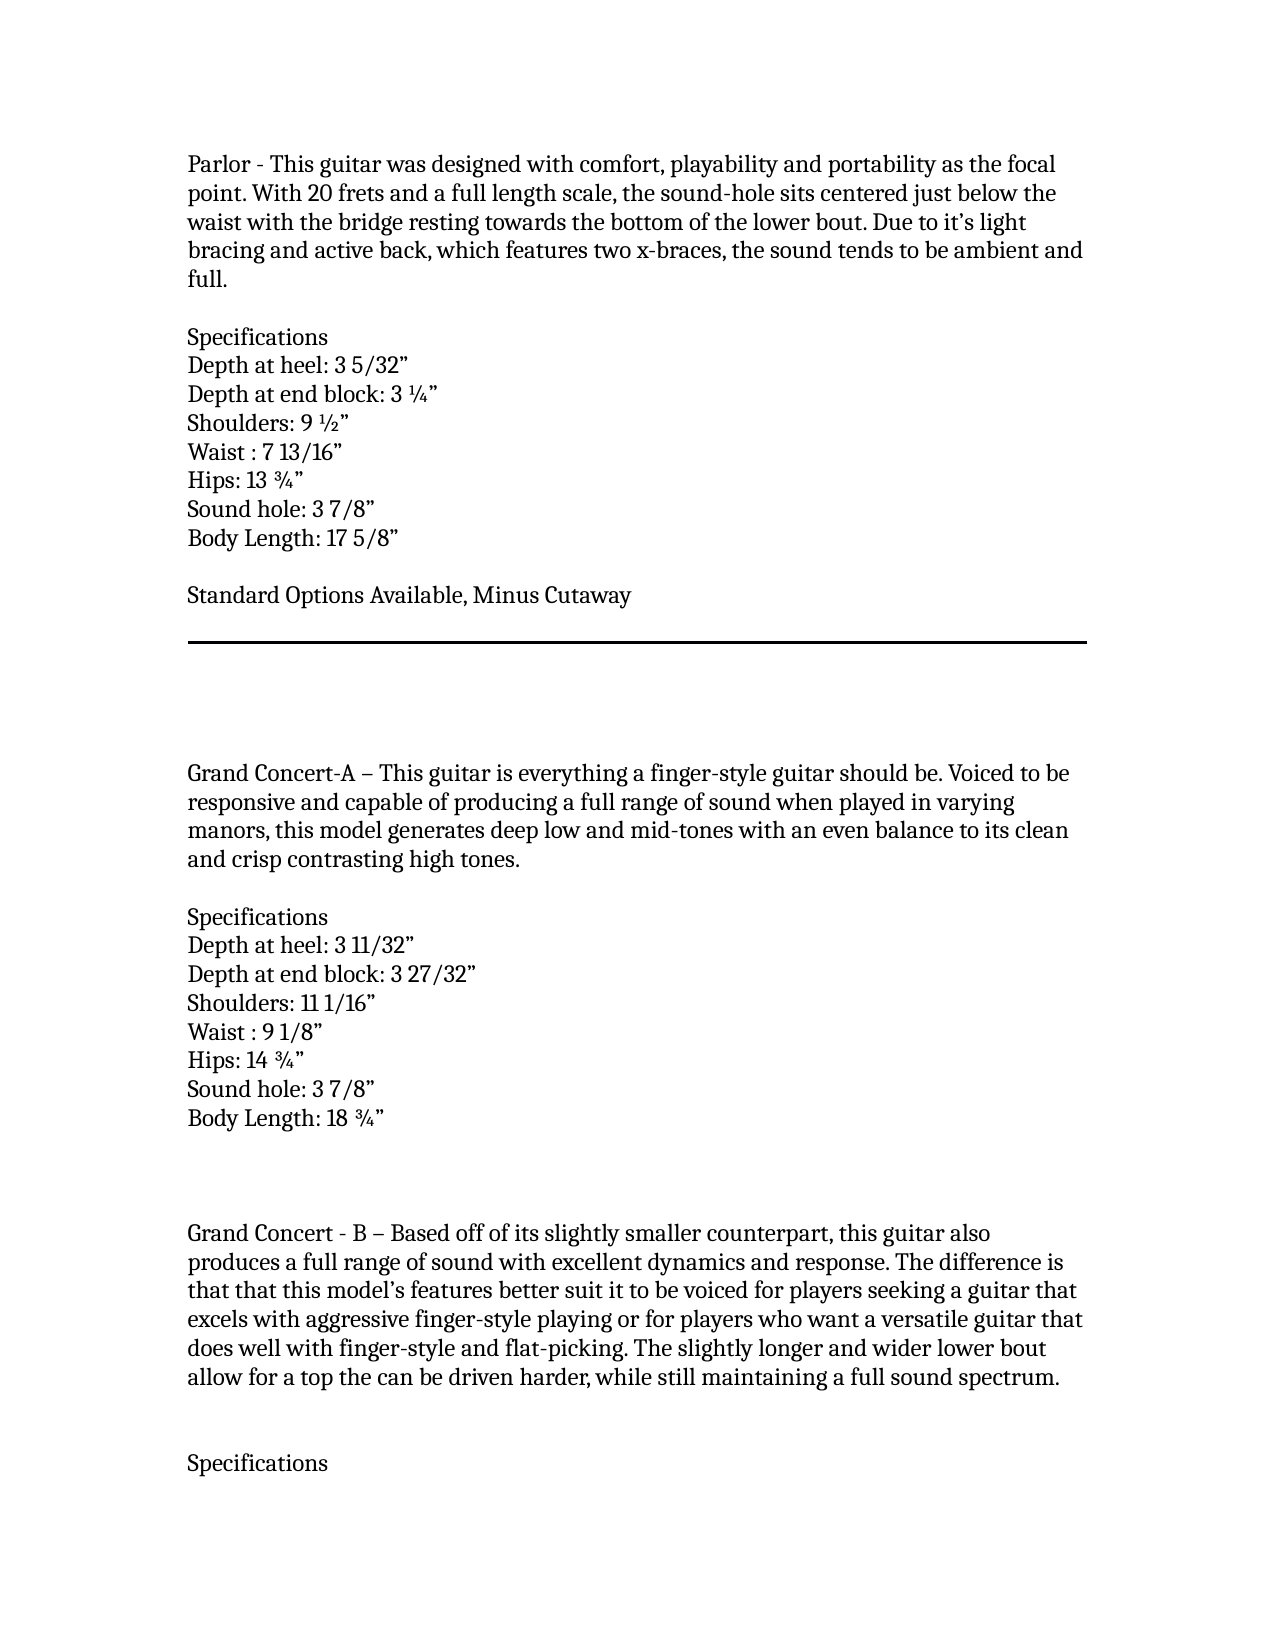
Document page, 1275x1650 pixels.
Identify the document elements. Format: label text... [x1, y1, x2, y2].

text Waist : 9 1/8” [187, 1018, 1087, 1046]
text Depth at end block: 3 ¼” [187, 380, 1087, 409]
text Sound hole: 3 7/8” [187, 1075, 1087, 1104]
text Sound hole: 3 7/8” [187, 495, 1087, 524]
text Hips: 13 ¾” [187, 466, 1087, 495]
text Shoulders: 11 1/16” [187, 989, 1087, 1018]
text Grand Concert-A – This guitar is everything a finger-style guitar should be. Voiced to be responsive and capable of producing a full range of sound when played in varying manors, this model generates deep low and mid-tones with an even balance to its clean and crisp contrasting high tones. [187, 759, 1087, 874]
text Grand Concert - B – Based off of its slightly smaller counterpart, this guitar also produces a full range of sound with excellent dynamics and response. The difference is that that this model’s features better suit it to be voiced for players seeking a guitar that excels with aggressive finger-style playing or for players who want a versatile guitar that does well with finger-style and flat-picking. The slightly longer and wider lower bout allow for a top the can be driven harder, while still maintaining a full sound spectrum. [187, 1219, 1087, 1391]
text Body Length: 17 5/8” [187, 524, 1087, 552]
text Depth at heel: 3 11/32” [187, 931, 1087, 960]
text Parlor - This guitar was designed with comfort, playability and portability as the focal point. With 20 frets and a full length scale, the sound-hole sits centered just below the waist with the bridge resting towards the bottom of the lower bout. Due to it’s light bracing and active back, which features two x-braces, the sound tends to be ambient and full. [187, 150, 1087, 294]
text Waist : 7 13/16” [187, 437, 1087, 466]
text Specifications [187, 322, 1087, 351]
text Standard Options Available, Minus Cutaway [187, 581, 1087, 610]
text Shoulders: 9 ½” [187, 409, 1087, 437]
text Hips: 14 ¾” [187, 1046, 1087, 1075]
text Specifications [187, 903, 1087, 931]
text Depth at end block: 3 27/32” [187, 960, 1087, 989]
text Body Length: 18 ¾” [187, 1104, 1087, 1133]
text Depth at heel: 3 5/32” [187, 351, 1087, 380]
text Specifications [187, 1449, 1087, 1478]
